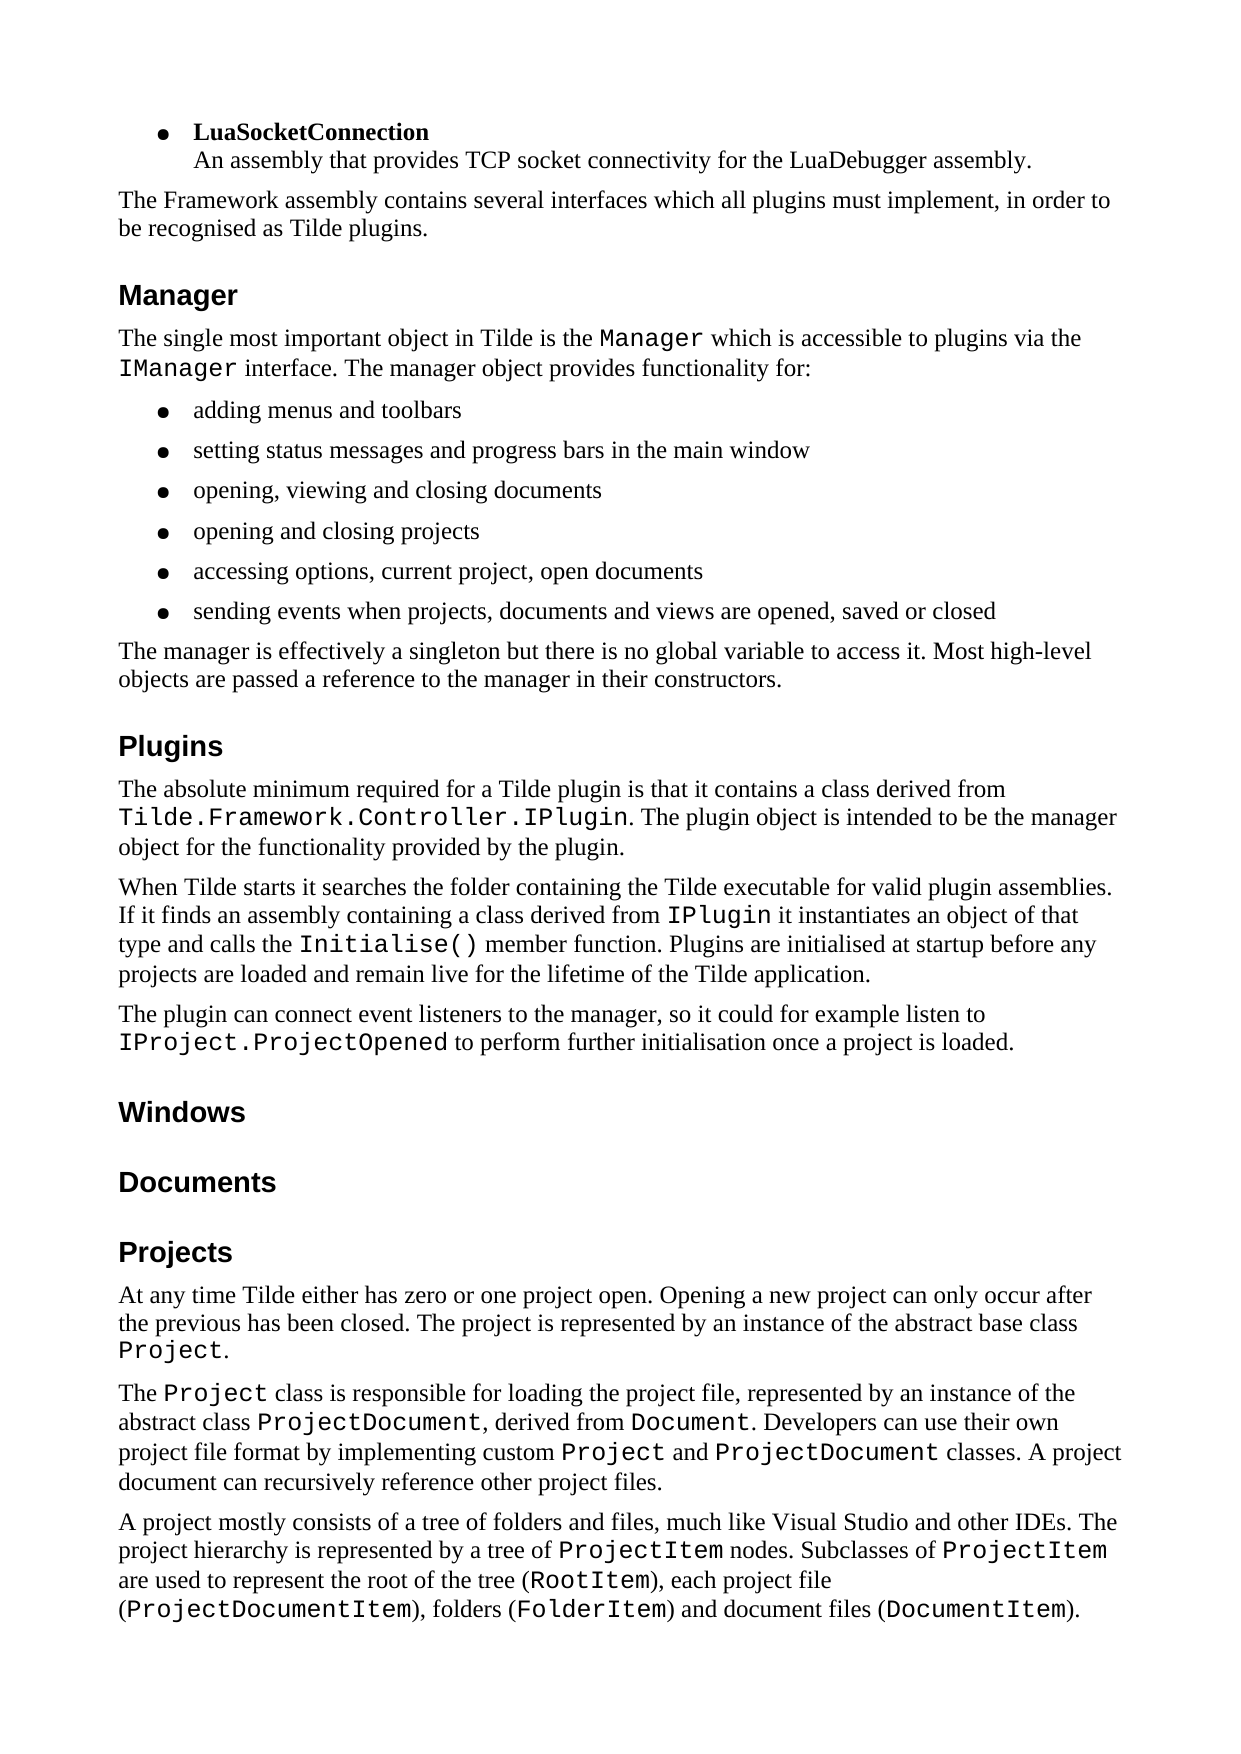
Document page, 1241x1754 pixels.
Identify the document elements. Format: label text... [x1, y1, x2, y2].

text The single most important object in Tilde is the Manager which is accessible to plugins via the IManager interface. The manager object provides functionality for: [118, 324, 1122, 384]
list opening, viewing and closing documents [156, 477, 1122, 504]
text The manager is effectively a singleton but there is no global variable to access it. Most high-level objects are passed a reference to the manager in their constructors. [118, 637, 1122, 693]
list adding menus and toolbars [156, 396, 1122, 424]
list setting status messages and progress bars in the main window [156, 436, 1122, 464]
text The Project class is responsible for loading the project file, represented by an instance of the abstract class ProjectDocument, derived from Document. Developers can use their own project file format by implementing custom Project and ProjectDocument classes. A project document can recursively reference other project files. [118, 1379, 1122, 1496]
subtitle Windows [118, 1096, 1122, 1128]
text The plugin can connect event listeners to the manager, so it could for example listen to IProject.ProjectOpened to perform further initialisation once a project is loaded. [118, 1001, 1122, 1058]
text The Framework assembly contains several interfaces which all plugins must implement, in order to be recognised as Tilde plugins. [118, 186, 1122, 241]
list LuaSocketConnection An assembly that provides TCP socket connectivity for the LuaDebugger assembly. [156, 118, 1122, 173]
list sending events when projects, documents and views are opened, saved or closed [156, 597, 1122, 625]
list accessing options, current project, open documents [156, 557, 1122, 585]
text The absolute minimum required for a Tilde plugin is that it contains a class derived from Tilde.Framework.Controller.IPlugin. The plugin object is intended to be the manager object for the functionality provided by the plugin. [118, 775, 1122, 861]
subtitle Plugins [118, 730, 1122, 763]
text At any time Tilde either has zero or one project open. Opening a new project can only occur after the previous has been closed. The project is represented by an instance of the abstract base class Project. [118, 1281, 1122, 1366]
text When Tilde starts it searches the folder containing the Tilde executable for valid plugin assemblies. If it finds an assembly containing a class derived from IPlugin it instantiates an object of that type and calls the Initialise() member function. Plugins are initialised at startup before any projects are loaded and remain live for the lifetime of the Tilde application. [118, 873, 1122, 988]
subtitle Documents [118, 1166, 1122, 1198]
text A project mostly consists of a tree of folders and files, much like Visual Studio and other IDEs. The project hierarchy is represented by a tree of ProjectItem nodes. Subclasses of ProjectItem are used to represent the root of the tree (RootItem), each project file (ProjectDocumentItem), folders (FolderItem) and document files (DocumentItem). [118, 1508, 1122, 1625]
subtitle Projects [118, 1236, 1122, 1268]
subtitle Manager [118, 279, 1122, 312]
list opening and closing projects [156, 517, 1122, 544]
